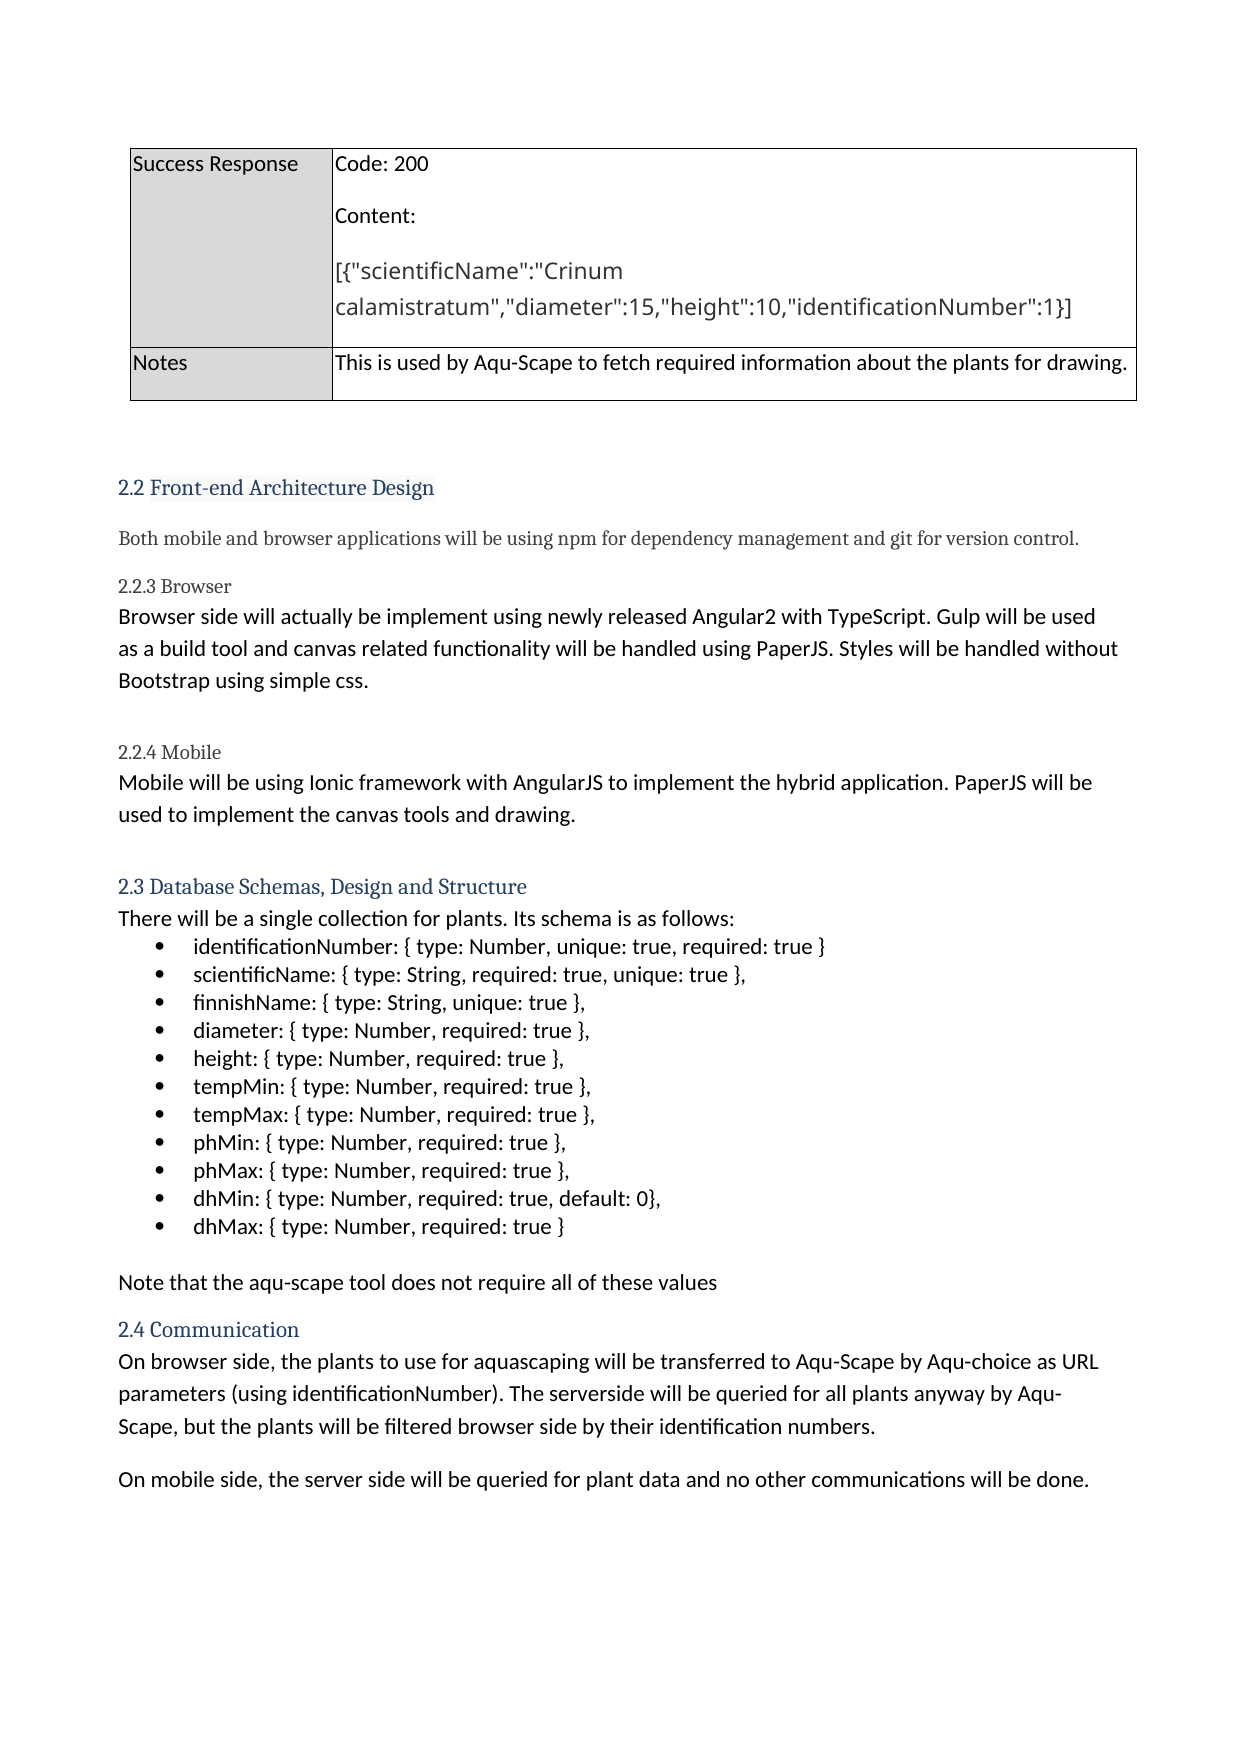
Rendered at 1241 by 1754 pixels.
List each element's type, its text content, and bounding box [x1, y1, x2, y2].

text On mobile side, the server side will be queried for plant data and no other communications will be done. [118, 1465, 1122, 1493]
table_cell Success Response [131, 149, 332, 347]
list scientificName: { type: String, required: true, unique: true }, [156, 960, 1122, 988]
list tempMin: { type: Number, required: true }, [156, 1072, 1122, 1100]
subtitle 2.2.4 Mobile [118, 740, 1122, 764]
text Mobile will be using Ionic framework with AngularJS to implement the hybrid application. PaperJS will be used to implement the canvas tools and drawing. [118, 768, 1122, 828]
list diameter: { type: Number, required: true }, [156, 1016, 1122, 1044]
subtitle 2.2.3 Browser [118, 574, 1122, 598]
list dhMin: { type: Number, required: true, default: 0}, [156, 1184, 1122, 1212]
table_cell Code: 200 Content: [{"scientificName":"Crinum calamistratum","diameter":15,"height":10,"identificationNumber":1}] [333, 149, 1136, 347]
text Browser side will actually be implement using newly released Angular2 with TypeScript. Gulp will be used as a build tool and canvas related functionality will be handled using PaperJS. Styles will be handled without Bootstrap using simple css. [118, 602, 1122, 694]
text On browser side, the plants to use for aquascaping will be transferred to Aqu-Scape by Aqu-choice as URL parameters (using identificationNumber). The serverside will be queried for all plants anyway by Aqu-Scape, but the plants will be filtered browser side by their identification numbers. [118, 1347, 1122, 1440]
table_cell Notes [131, 348, 332, 400]
list phMin: { type: Number, required: true }, [156, 1128, 1122, 1156]
text There will be a single collection for plants. Its schema is as follows: [118, 904, 1122, 932]
list tempMax: { type: Number, required: true }, [156, 1100, 1122, 1128]
list phMax: { type: Number, required: true }, [156, 1156, 1122, 1184]
list identificationNumber: { type: Number, unique: true, required: true } [156, 932, 1122, 960]
subtitle Both mobile and browser applications will be using npm for dependency management and git for version control. [118, 526, 1122, 550]
subtitle 2.3 Database Schemas, Design and Structure [118, 874, 1122, 900]
table_cell This is used by Aqu-Scape to fetch required information about the plants for drawing. [333, 348, 1136, 400]
subtitle 2.4 Communication [118, 1317, 1122, 1343]
subtitle 2.2 Front-end Architecture Design [118, 475, 1122, 502]
list finnishName: { type: String, unique: true }, [156, 988, 1122, 1016]
list dhMax: { type: Number, required: true } [156, 1212, 1122, 1240]
text Note that the aqu-scape tool does not require all of these values [118, 1268, 1122, 1296]
list height: { type: Number, required: true }, [156, 1044, 1122, 1072]
